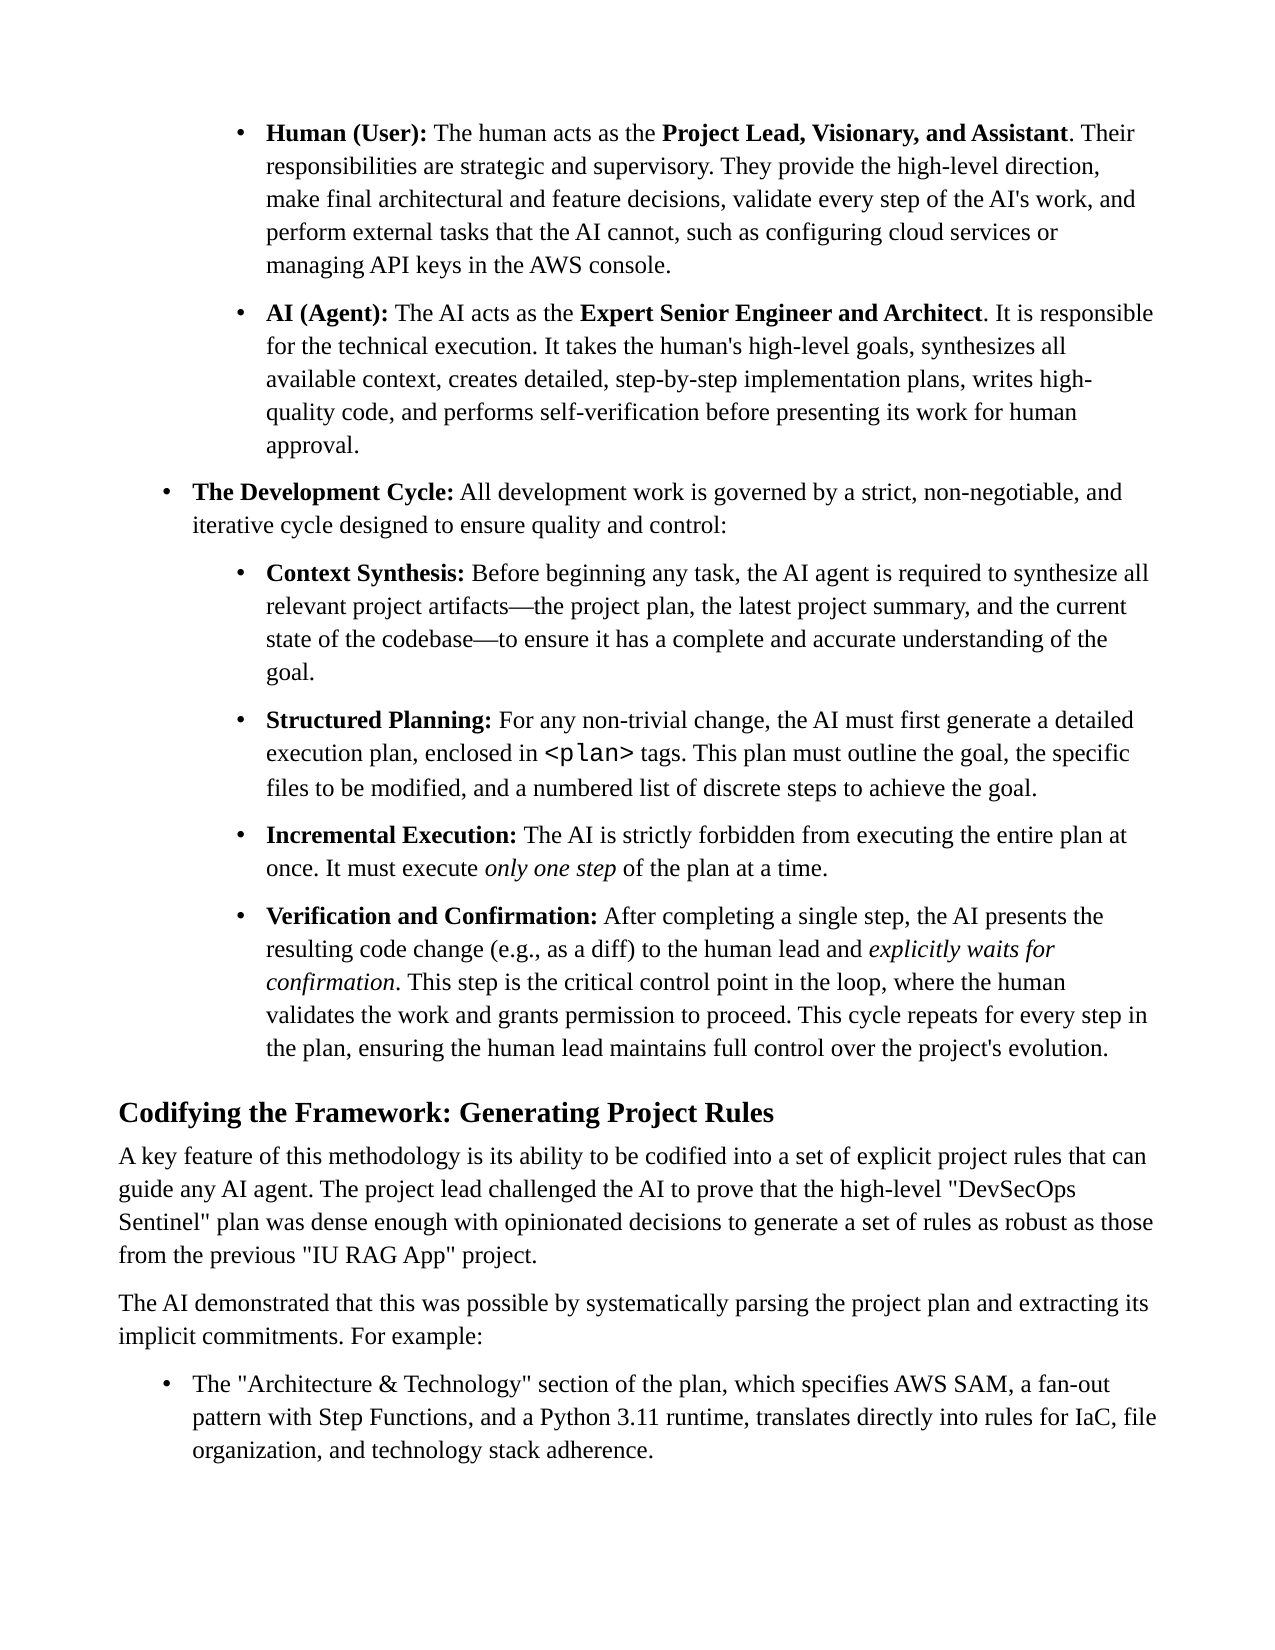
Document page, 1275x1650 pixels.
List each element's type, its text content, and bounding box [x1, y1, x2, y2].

list The "Architecture & Technology" section of the plan, which specifies AWS SAM, a fan-out pattern with Step Functions, and a Python 3.11 runtime, translates directly into rules for IaC, file organization, and technology stack adherence. [162, 1369, 1157, 1463]
text The AI demonstrated that this was possible by systematically parsing the project plan and extracting its implicit commitments. For example: [118, 1288, 1157, 1350]
list Incremental Execution: The AI is strictly forbidden from executing the entire plan at once. It must execute only one step of the plan at a time. [236, 821, 1157, 882]
list Structured Planning: For any non-trivial change, the AI must first generate a detailed execution plan, enclosed in <plan> tags. This plan must outline the goal, the specific files to be modified, and a numbered list of discrete steps to achieve the goal. [236, 705, 1157, 802]
list Verification and Confirmation: After completing a single step, the AI presents the resulting code change (e.g., as a diff) to the human lead and explicitly waits for confirmation. This step is the critical control point in the loop, where the human validates the work and grants permission to proceed. This cycle repeats for every step in the plan, ensuring the human lead maintains full control over the project's evolution. [236, 901, 1157, 1062]
subtitle Codifying the Framework: Generating Project Rules [118, 1095, 1157, 1129]
list Context Synthesis: Before beginning any task, the AI agent is required to synthesize all relevant project artifacts—the project plan, the latest project summary, and the current state of the codebase—to ensure it has a complete and accurate understanding of the goal. [236, 558, 1157, 686]
list The Development Cycle: All development work is governed by a strict, non-negotiable, and iterative cycle designed to ensure quality and control: [162, 477, 1157, 539]
list Human (User): The human acts as the Project Lead, Visionary, and Assistant. Their responsibilities are strategic and supervisory. They provide the high-level direction, make final architectural and feature decisions, validate every step of the AI's work, and perform external tasks that the AI cannot, such as configuring cloud services or managing API keys in the AWS console. [236, 118, 1157, 279]
list AI (Agent): The AI acts as the Expert Senior Engineer and Architect. It is responsible for the technical execution. It takes the human's high-level goals, synthesizes all available context, creates detailed, step-by-step implementation plans, writes high-quality code, and performs self-verification before presenting its work for human approval. [236, 298, 1157, 459]
text A key feature of this methodology is its ability to be codified into a set of explicit project rules that can guide any AI agent. The project lead challenged the AI to prove that the high-level "DevSecOps Sentinel" plan was dense enough with opinionated decisions to generate a set of rules as robust as those from the previous "IU RAG App" project. [118, 1141, 1157, 1269]
